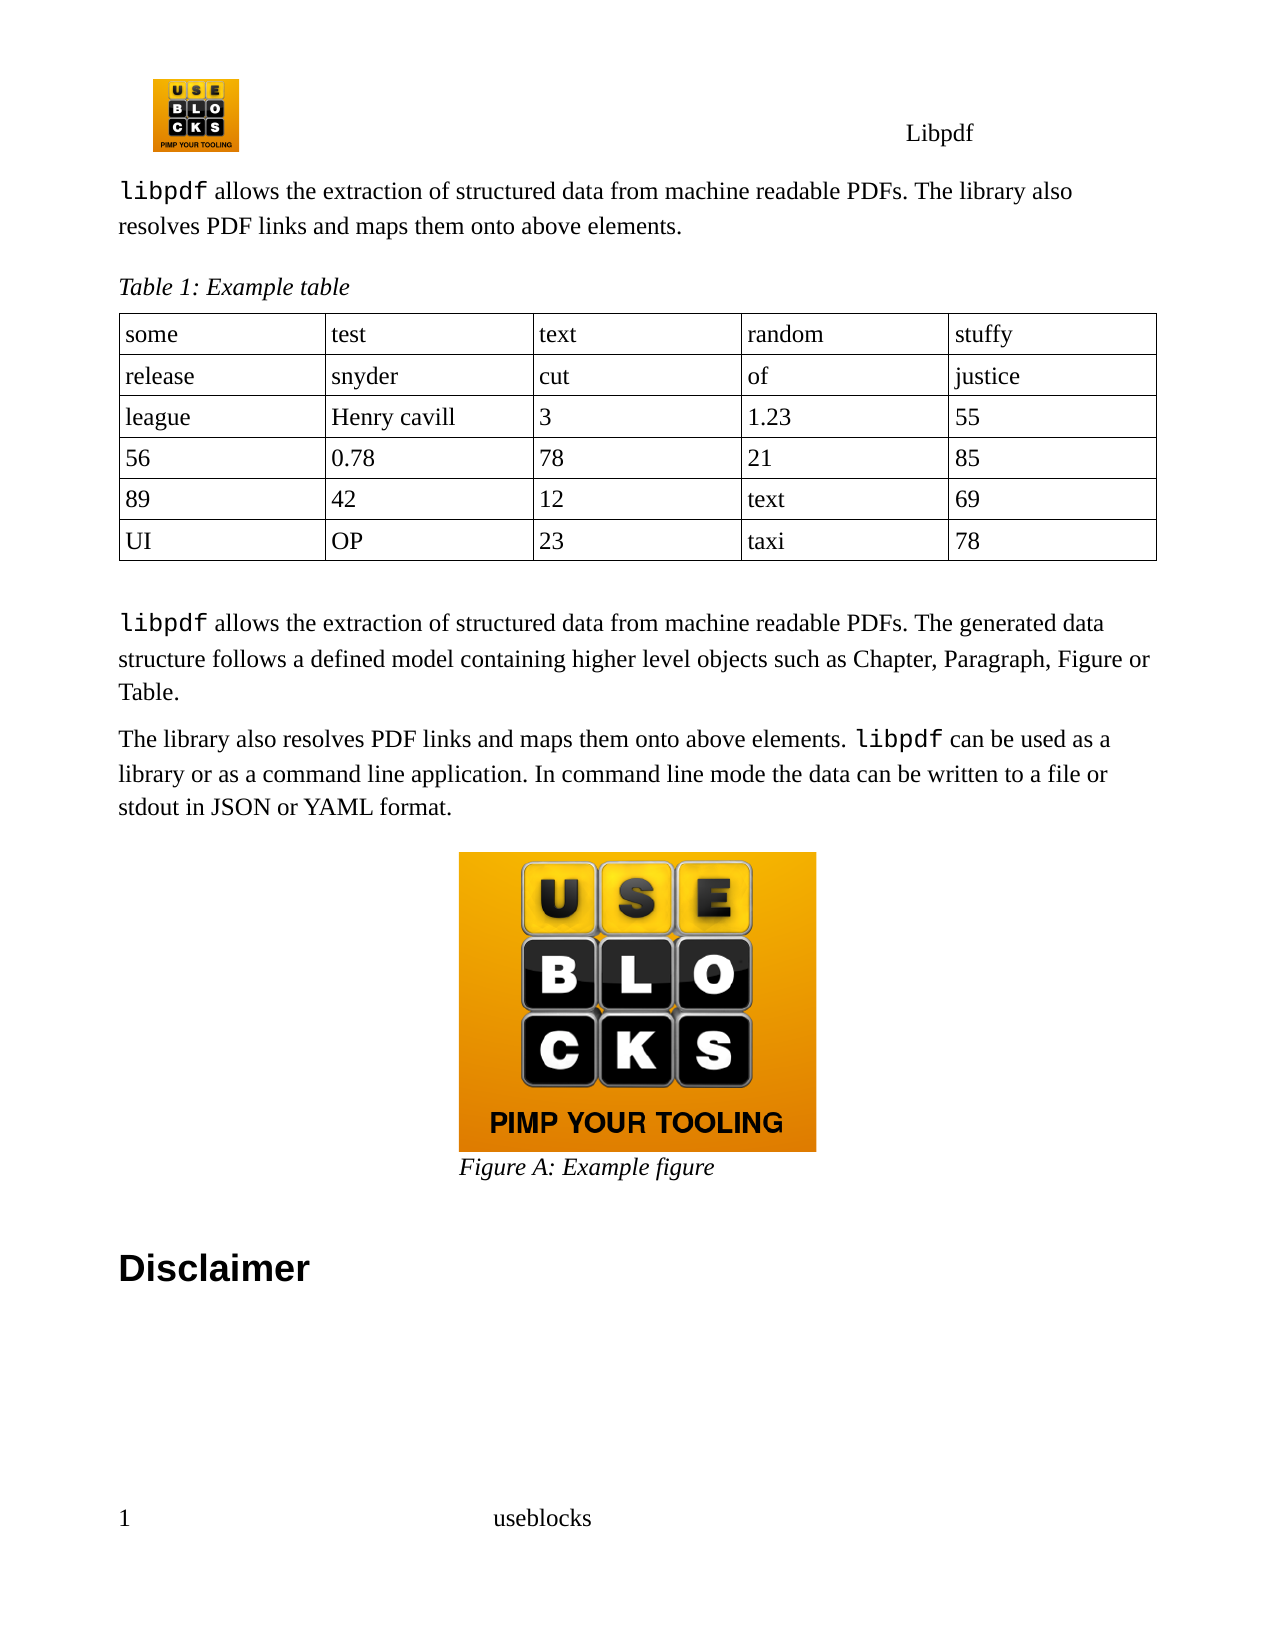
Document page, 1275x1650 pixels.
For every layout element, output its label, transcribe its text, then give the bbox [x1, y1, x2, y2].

table_cell 89 [120, 479, 325, 519]
table_header random [742, 314, 948, 354]
text libpdf allows the extraction of structured data from machine readable PDFs. The generated data structure follows a defined model containing higher level objects such as Chapter, Paragraph, Figure or Table. [118, 608, 1157, 705]
picture [458, 852, 817, 1152]
table_cell snyder [326, 355, 533, 395]
table_cell 0.78 [326, 438, 533, 478]
table_cell UI [120, 520, 325, 560]
text Table 1: Example table [118, 272, 1157, 300]
table_header text [534, 314, 741, 354]
table_cell release [120, 355, 325, 395]
table_cell 42 [326, 479, 533, 519]
table_cell justice [949, 355, 1156, 395]
table_header test [326, 314, 533, 354]
text Figure A: Example figure [459, 1152, 816, 1181]
text The library also resolves PDF links and maps them onto above elements. libpdf can be used as a library or as a command line application. In command line mode the data can be written to a file or stdout in JSON or YAML format. [118, 724, 1157, 821]
subtitle Disclaimer [118, 1246, 1157, 1289]
table_cell taxi [742, 520, 948, 560]
table_cell 78 [949, 520, 1156, 560]
table_cell 69 [949, 479, 1156, 519]
table_cell 21 [742, 438, 948, 478]
table_cell 12 [534, 479, 741, 519]
table_cell 56 [120, 438, 325, 478]
table_cell cut [534, 355, 741, 395]
table_cell 78 [534, 438, 741, 478]
table_cell 55 [949, 396, 1156, 437]
table_cell Henry cavill [326, 396, 533, 437]
picture [153, 79, 240, 152]
table_cell 3 [534, 396, 741, 437]
table_cell 1.23 [742, 396, 948, 437]
table_cell league [120, 396, 325, 437]
table_header some [120, 314, 325, 354]
table_cell OP [326, 520, 533, 560]
table_header stuffy [949, 314, 1156, 354]
text libpdf allows the extraction of structured data from machine readable PDFs. The library also resolves PDF links and maps them onto above elements. [118, 176, 1157, 240]
table_cell text [742, 479, 948, 519]
table_cell 23 [534, 520, 741, 560]
table_cell of [742, 355, 948, 395]
table_cell 85 [949, 438, 1156, 478]
